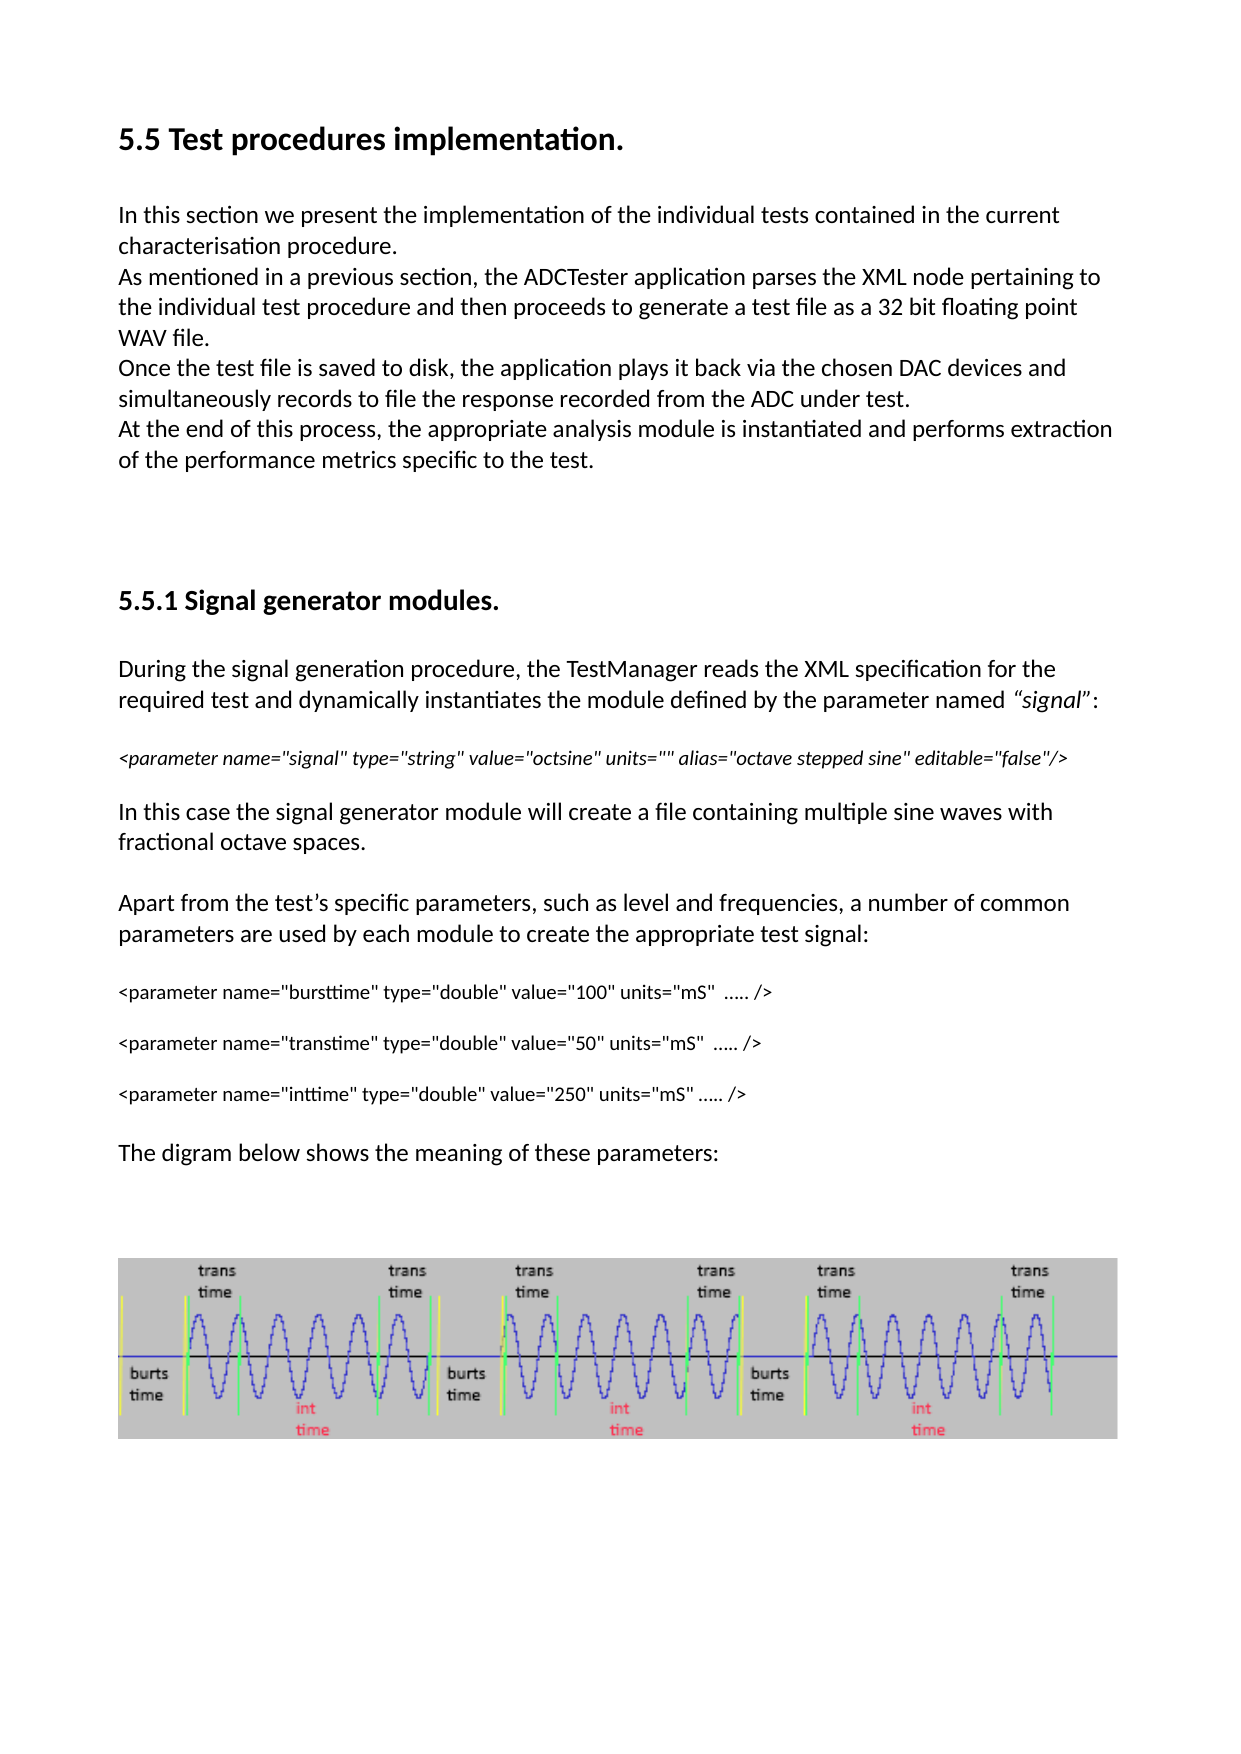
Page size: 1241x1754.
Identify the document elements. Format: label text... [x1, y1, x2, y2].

text 5.5.1 Signal generator modules. [118, 582, 1122, 618]
text 5.5 Test procedures implementation. [118, 118, 1122, 159]
picture [118, 1258, 1123, 1439]
text <parameter name="signal" type="string" value="octsine" units="" alias="octave stepped sine" editable="false"/> [118, 745, 1122, 771]
text <parameter name="transtime" type="double" value="50" units="mS" ….. /> [118, 1030, 1122, 1055]
text As mentioned in a previous section, the ADCTester application parses the XML node pertaining to the individual test procedure and then proceeds to generate a test file as a 32 bit floating point WAV file. [118, 261, 1122, 352]
text In this section we present the implementation of the individual tests contained in the current characterisation procedure. [118, 199, 1122, 261]
text Once the test file is saved to disk, the application plays it back via the chosen DAC devices and simultaneously records to file the response recorded from the ADC under test. [118, 352, 1122, 413]
text <parameter name="bursttime" type="double" value="100" units="mS" ….. /> [118, 979, 1122, 1004]
text Apart from the test’s specific parameters, such as level and frequencies, a number of common parameters are used by each module to create the appropriate test signal: [118, 888, 1122, 949]
text In this case the signal generator module will create a file containing multiple sine waves with fractional octave spaces. [118, 796, 1122, 857]
text During the signal generation procedure, the TestManager reads the XML specification for the required test and dynamically instantiates the module defined by the parameter named “signal”: [118, 654, 1122, 715]
text <parameter name="inttime" type="double" value="250" units="mS" ….. /> [118, 1081, 1122, 1106]
text At the end of this process, the appropriate analysis module is instantiated and performs extraction of the performance metrics specific to the test. [118, 413, 1122, 474]
text The digram below shows the meaning of these parameters: [118, 1137, 1122, 1167]
